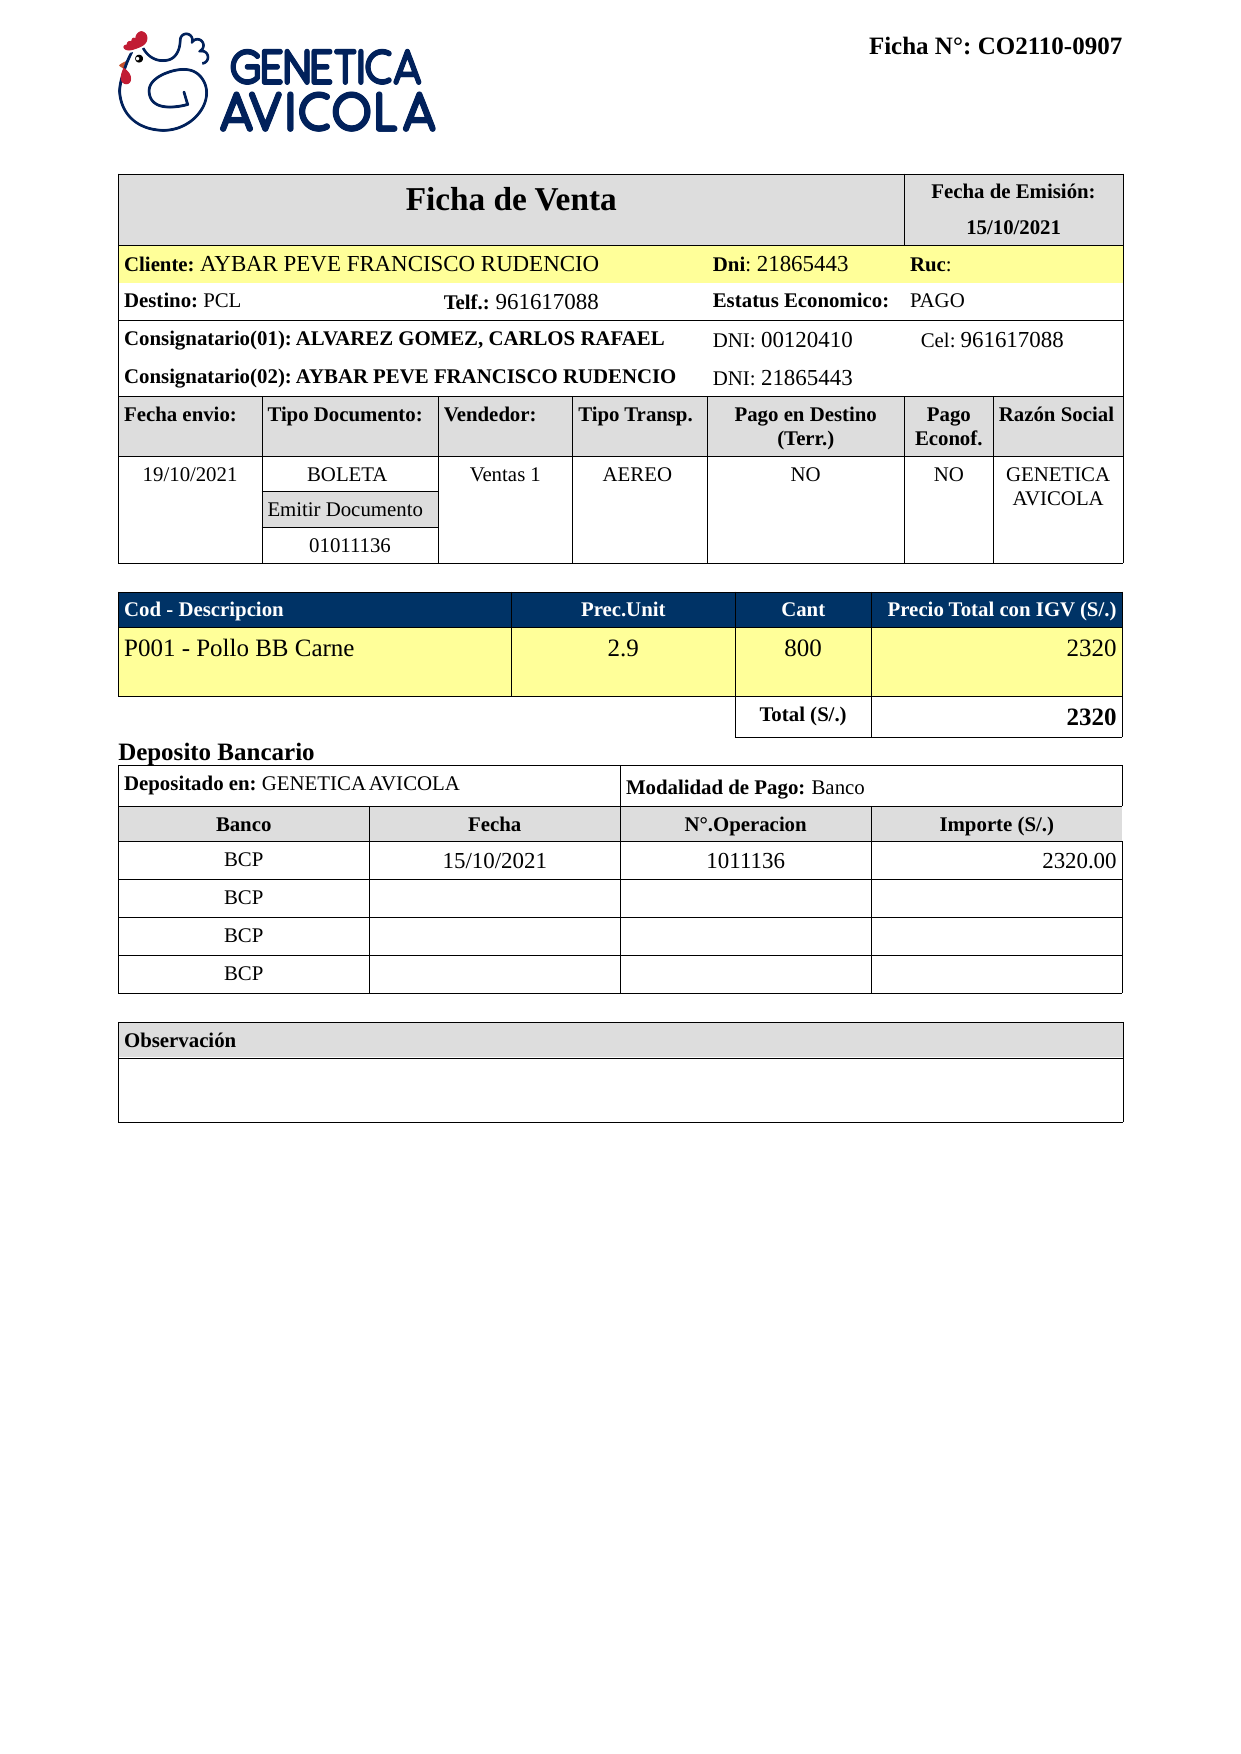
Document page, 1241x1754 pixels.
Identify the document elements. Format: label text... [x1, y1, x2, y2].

table_cell 2.9 [512, 628, 735, 696]
table_header Modalidad de Pago: Banco [621, 766, 1122, 806]
table_cell PAGO [904, 283, 1123, 320]
table_cell Cliente: AYBAR PEVE FRANCISCO RUDENCIO [119, 246, 707, 283]
table_cell 19/10/2021 [119, 457, 262, 563]
table_cell BCP [119, 842, 369, 879]
table_header Depositado en: GENETICA AVICOLA [119, 766, 620, 806]
table_cell 2320 [872, 628, 1122, 696]
table_cell 1011136 [621, 842, 871, 879]
table_cell [119, 1059, 1123, 1122]
table_cell Dni: 21865443 [707, 246, 904, 283]
table_cell DNI: 00120410 [707, 321, 915, 358]
table_cell BCP [119, 956, 369, 993]
table_cell Fecha [370, 807, 620, 841]
table_cell Estatus Economico: [707, 283, 904, 320]
table_cell NO [708, 457, 904, 563]
table_cell 2320.00 [872, 842, 1122, 879]
table_header Cod - Descripcion [119, 593, 511, 627]
table_cell Consignatario(02): AYBAR PEVE FRANCISCO RUDENCIO [119, 358, 707, 396]
table_cell Pago Econof. [905, 397, 993, 456]
table_cell Importe (S/.) [872, 807, 1122, 841]
table_cell [872, 956, 1122, 993]
picture [118, 31, 436, 132]
table_cell 800 [736, 628, 871, 696]
table_cell 15/10/2021 [370, 842, 620, 879]
table_header Fecha de Emisión: [905, 175, 1123, 209]
table_cell Ruc: [904, 246, 1123, 283]
table_cell Fecha envio: [119, 397, 262, 456]
table_cell Vendedor: [439, 397, 572, 456]
table_cell DNI: 21865443 [707, 358, 1123, 396]
table_cell Cel: 961617088 [915, 321, 1123, 358]
table_header Observación [119, 1023, 1123, 1057]
table_cell [118, 697, 511, 737]
table_cell Banco [119, 807, 369, 841]
table_cell [872, 880, 1122, 917]
table_cell [621, 918, 871, 955]
table_cell [621, 956, 871, 993]
table_cell Ventas 1 [439, 457, 572, 563]
table_cell BCP [119, 918, 369, 955]
table_cell [511, 697, 735, 737]
table_cell Total (S/.) [736, 697, 871, 737]
table_cell [370, 880, 620, 917]
table_cell Razón Social [994, 397, 1123, 456]
table_cell N°.Operacion [621, 807, 871, 841]
table_cell Destino: PCL [119, 283, 438, 320]
table_cell Pago en Destino (Terr.) [708, 397, 904, 456]
table_cell Telf.: 961617088 [438, 283, 707, 320]
table_cell 15/10/2021 [905, 209, 1123, 245]
table_cell [370, 918, 620, 955]
table_cell Tipo Documento: [263, 397, 438, 456]
text Deposito Bancario [118, 737, 1122, 765]
table_cell [370, 956, 620, 993]
table_header Ficha de Venta [119, 175, 904, 245]
table_cell GENETICA AVICOLA [994, 457, 1123, 563]
table_cell [872, 918, 1122, 955]
table_cell NO [905, 457, 993, 563]
table_cell Tipo Transp. [573, 397, 707, 456]
table_cell 2320 [872, 697, 1122, 737]
table_cell Consignatario(01): ALVAREZ GOMEZ, CARLOS RAFAEL [119, 321, 707, 358]
table_header Precio Total con IGV (S/.) [872, 593, 1122, 627]
table_cell BCP [119, 880, 369, 917]
table_cell P001 - Pollo BB Carne [119, 628, 511, 696]
table_cell BOLETA [263, 457, 438, 491]
table_header Cant [736, 593, 871, 627]
table_cell Emitir Documento [263, 492, 438, 527]
table_cell [621, 880, 871, 917]
table_header Prec.Unit [512, 593, 735, 627]
table_cell AEREO [573, 457, 707, 563]
table_cell 01011136 [263, 528, 438, 563]
